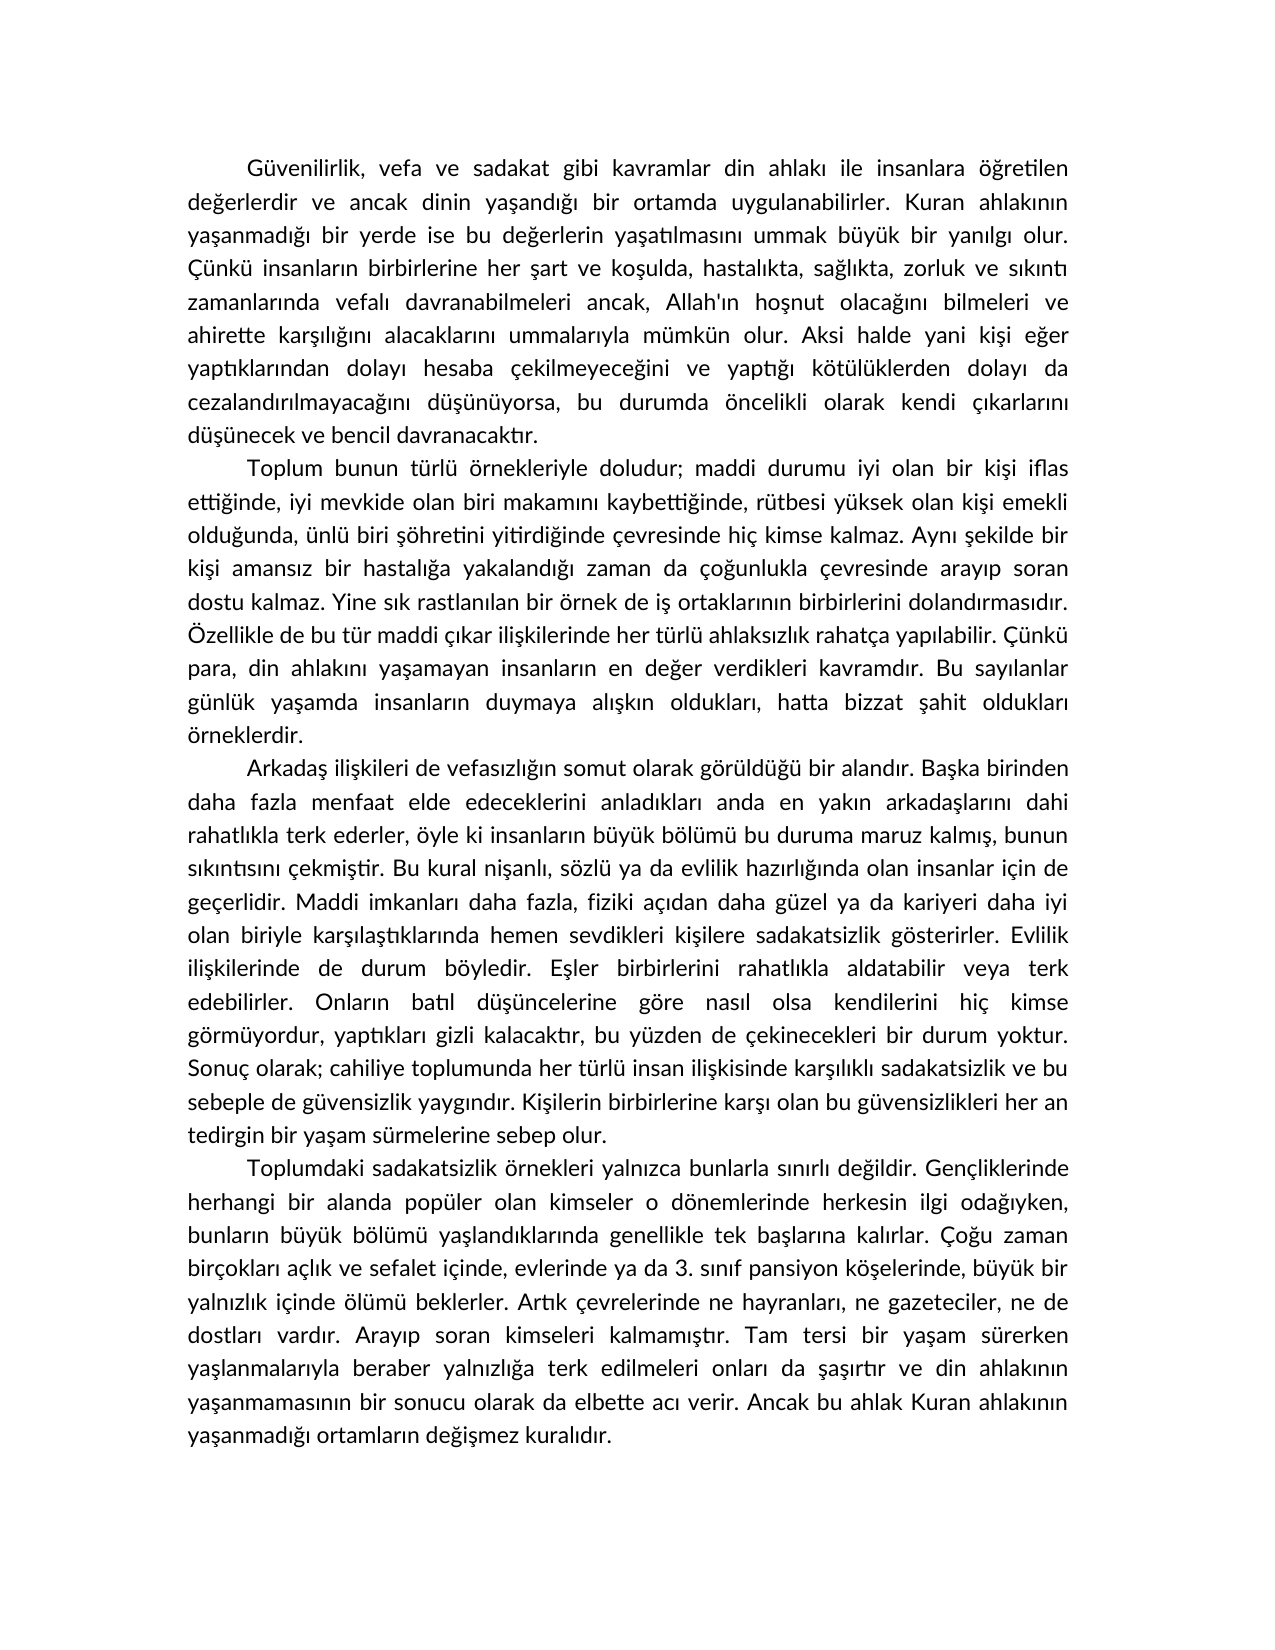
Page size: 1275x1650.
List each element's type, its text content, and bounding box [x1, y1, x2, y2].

text Toplum bunun türlü örnekleriyle doludur; maddi durumu iyi olan bir kişi iflas ettiğinde, iyi mevkide olan biri makamını kaybettiğinde, rütbesi yüksek olan kişi emekli olduğunda, ünlü biri şöhretini yitirdiğinde çevresinde hiç kimse kalmaz. Aynı şekilde bir kişi amansız bir hastalığa yakalandığı zaman da çoğunlukla çevresinde arayıp soran dostu kalmaz. Yine sık rastlanılan bir örnek de iş ortaklarının birbirlerini dolandırmasıdır. Özellikle de bu tür maddi çıkar ilişkilerinde her türlü ahlaksızlık rahatça yapılabilir. Çünkü para, din ahlakını yaşamayan insanların en değer verdikleri kavramdır. Bu sayılanlar günlük yaşamda insanların duymaya alışkın oldukları, hatta bizzat şahit oldukları örneklerdir. [187, 450, 1070, 750]
text Toplumdaki sadakatsizlik örnekleri yalnızca bunlarla sınırlı değildir. Gençliklerinde herhangi bir alanda popüler olan kimseler o dönemlerinde herkesin ilgi odağıyken, bunların büyük bölümü yaşlandıklarında genellikle tek başlarına kalırlar. Çoğu zaman birçokları açlık ve sefalet içinde, evlerinde ya da 3. sınıf pansiyon köşelerinde, büyük bir yalnızlık içinde ölümü beklerler. Artık çevrelerinde ne hayranları, ne gazeteciler, ne de dostları vardır. Arayıp soran kimseleri kalmamıştır. Tam tersi bir yaşam sürerken yaşlanmalarıyla beraber yalnızlığa terk edilmeleri onları da şaşırtır ve din ahlakının yaşanmamasının bir sonucu olarak da elbette acı verir. Ancak bu ahlak Kuran ahlakının yaşanmadığı ortamların değişmez kuralıdır. [187, 1150, 1070, 1450]
text Arkadaş ilişkileri de vefasızlığın somut olarak görüldüğü bir alandır. Başka birinden daha fazla menfaat elde edeceklerini anladıkları anda en yakın arkadaşlarını dahi rahatlıkla terk ederler, öyle ki insanların büyük bölümü bu duruma maruz kalmış, bunun sıkıntısını çekmiştir. Bu kural nişanlı, sözlü ya da evlilik hazırlığında olan insanlar için de geçerlidir. Maddi imkanları daha fazla, fiziki açıdan daha güzel ya da kariyeri daha iyi olan biriyle karşılaştıklarında hemen sevdikleri kişilere sadakatsizlik gösterirler. Evlilik ilişkilerinde de durum böyledir. Eşler birbirlerini rahatlıkla aldatabilir veya terk edebilirler. Onların batıl düşüncelerine göre nasıl olsa kendilerini hiç kimse görmüyordur, yaptıkları gizli kalacaktır, bu yüzden de çekinecekleri bir durum yoktur. Sonuç olarak; cahiliye toplumunda her türlü insan ilişkisinde karşılıklı sadakatsizlik ve bu sebeple de güvensizlik yaygındır. Kişilerin birbirlerine karşı olan bu güvensizlikleri her an tedirgin bir yaşam sürmelerine sebep olur. [187, 750, 1070, 1150]
text Güvenilirlik, vefa ve sadakat gibi kavramlar din ahlakı ile insanlara öğretilen değerlerdir ve ancak dinin yaşandığı bir ortamda uygulanabilirler. Kuran ahlakının yaşanmadığı bir yerde ise bu değerlerin yaşatılmasını ummak büyük bir yanılgı olur. Çünkü insanların birbirlerine her şart ve koşulda, hastalıkta, sağlıkta, zorluk ve sıkıntı zamanlarında vefalı davranabilmeleri ancak, Allah'ın hoşnut olacağını bilmeleri ve ahirette karşılığını alacaklarını ummalarıyla mümkün olur. Aksi halde yani kişi eğer yaptıklarından dolayı hesaba çekilmeyeceğini ve yaptığı kötülüklerden dolayı da cezalandırılmayacağını düşünüyorsa, bu durumda öncelikli olarak kendi çıkarlarını düşünecek ve bencil davranacaktır. [187, 150, 1070, 450]
